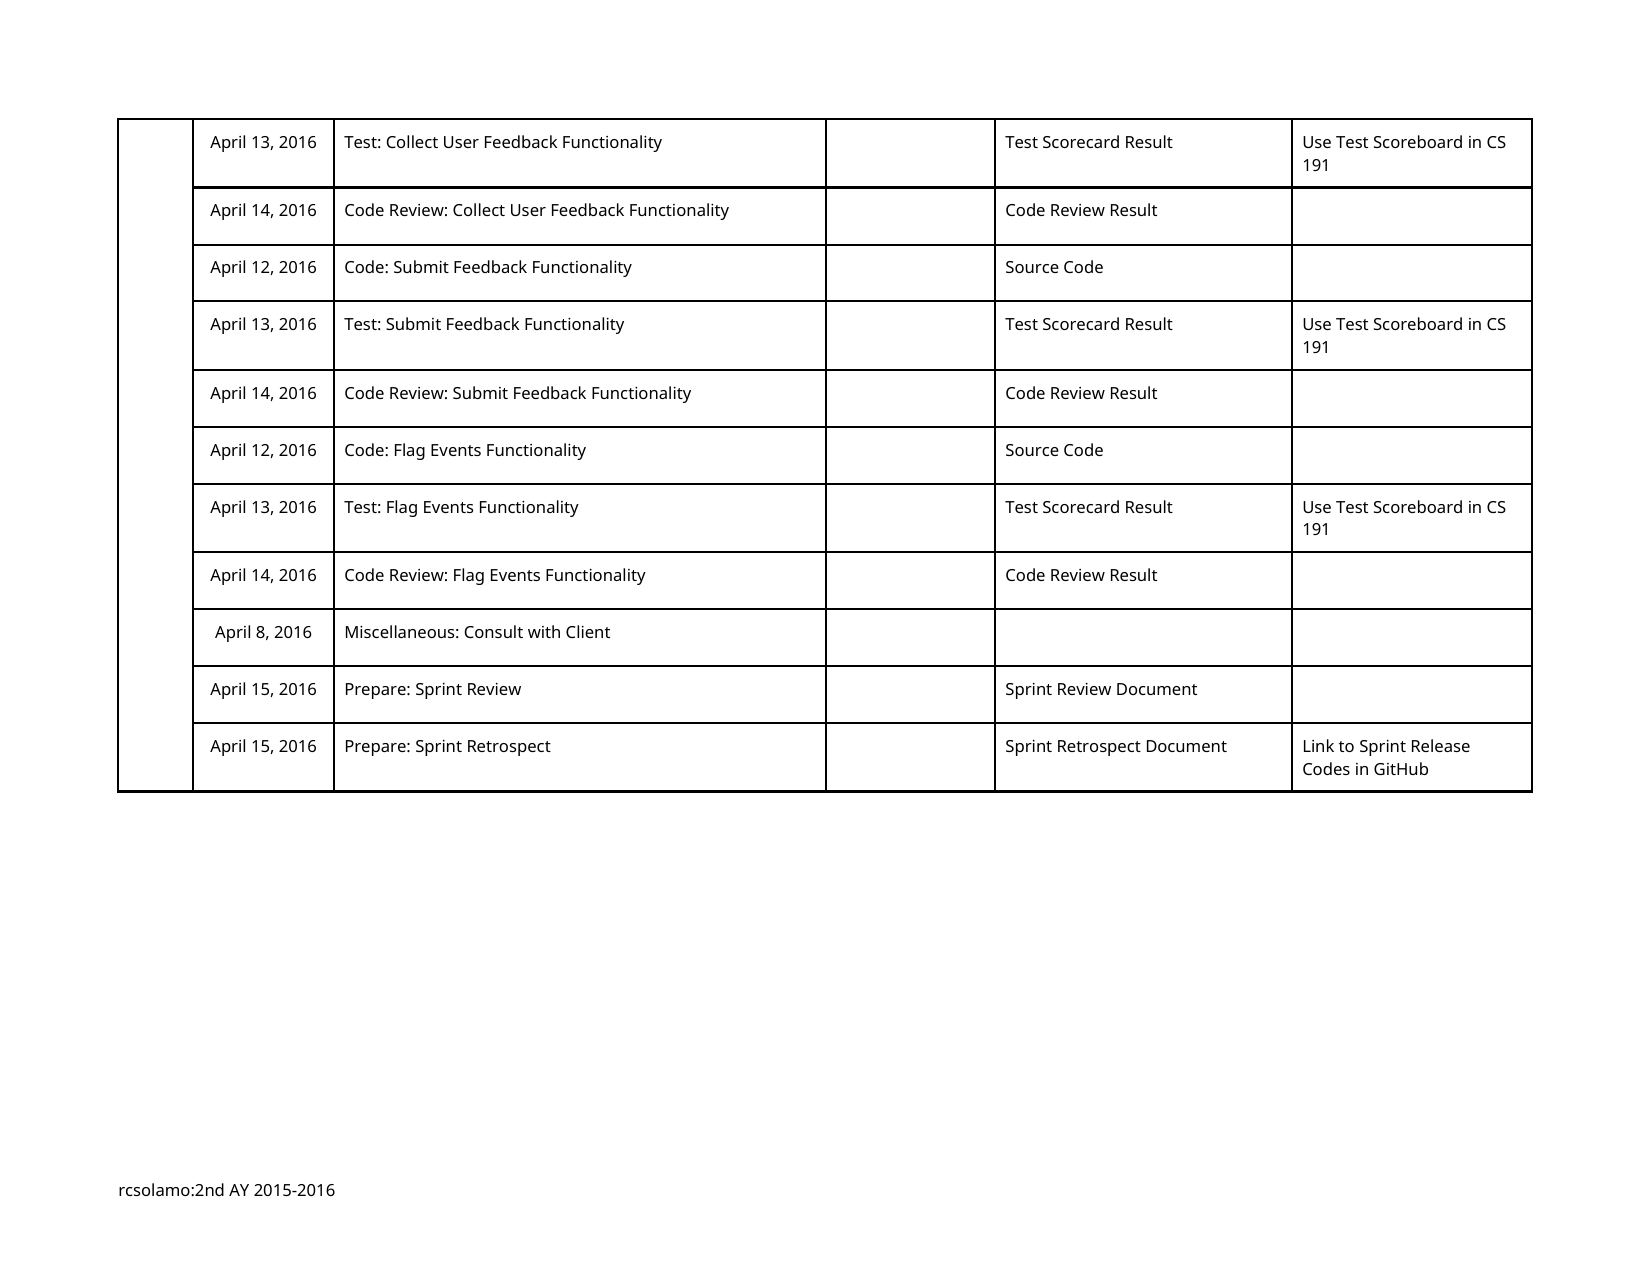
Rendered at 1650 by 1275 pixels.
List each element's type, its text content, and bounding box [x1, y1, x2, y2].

table_cell Test Scorecard Result [996, 120, 1291, 186]
table_cell Code Review: Flag Events Functionality [335, 553, 825, 608]
table_cell [827, 553, 994, 608]
table_cell [827, 485, 994, 551]
table_cell Test: Flag Events Functionality [335, 485, 825, 551]
table_cell April 15, 2016 [194, 667, 333, 722]
table_cell April 13, 2016 [194, 485, 333, 551]
table_cell Code Review Result [996, 189, 1291, 243]
table_cell [827, 610, 994, 665]
table_cell [1293, 428, 1531, 483]
table_cell Miscellaneous: Consult with Client [335, 610, 825, 665]
table_cell [1293, 246, 1531, 300]
table_cell Use Test Scoreboard in CS 191 [1293, 485, 1531, 551]
table_cell Code Review: Collect User Feedback Functionality [335, 189, 825, 243]
table_cell Source Code [996, 246, 1291, 300]
table_cell Prepare: Sprint Retrospect [335, 724, 825, 790]
table_cell [827, 724, 994, 790]
table_cell Code: Flag Events Functionality [335, 428, 825, 483]
table_cell April 8, 2016 [194, 610, 333, 665]
table_cell [1293, 610, 1531, 665]
table_cell Test Scorecard Result [996, 302, 1291, 369]
table_cell Source Code [996, 428, 1291, 483]
table_cell April 14, 2016 [194, 553, 333, 608]
table_cell [827, 246, 994, 300]
table_cell [827, 120, 994, 186]
table_cell [827, 667, 994, 722]
table_cell Test: Collect User Feedback Functionality [335, 120, 825, 186]
table_cell [827, 428, 994, 483]
table_cell [1293, 189, 1531, 243]
table_cell [119, 120, 192, 790]
table_cell April 13, 2016 [194, 302, 333, 369]
table_cell April 13, 2016 [194, 120, 333, 186]
table_cell April 15, 2016 [194, 724, 333, 790]
table_cell Link to Sprint Release Codes in GitHub [1293, 724, 1531, 790]
table_cell [1293, 667, 1531, 722]
table_cell Sprint Review Document [996, 667, 1291, 722]
table_cell Use Test Scoreboard in CS 191 [1293, 120, 1531, 186]
table_cell Code Review: Submit Feedback Functionality [335, 371, 825, 426]
table_cell Code: Submit Feedback Functionality [335, 246, 825, 300]
table_cell Test Scorecard Result [996, 485, 1291, 551]
table_cell [1293, 553, 1531, 608]
table_cell [827, 371, 994, 426]
table_cell April 12, 2016 [194, 246, 333, 300]
table_cell Sprint Retrospect Document [996, 724, 1291, 790]
table_cell [1293, 371, 1531, 426]
table_cell April 14, 2016 [194, 189, 333, 243]
table_cell April 12, 2016 [194, 428, 333, 483]
table_cell Code Review Result [996, 553, 1291, 608]
table_cell [827, 189, 994, 243]
table_cell [827, 302, 994, 369]
table_cell Test: Submit Feedback Functionality [335, 302, 825, 369]
table_cell Prepare: Sprint Review [335, 667, 825, 722]
table_cell [996, 610, 1291, 665]
table_cell Use Test Scoreboard in CS 191 [1293, 302, 1531, 369]
table_cell April 14, 2016 [194, 371, 333, 426]
table_cell Code Review Result [996, 371, 1291, 426]
